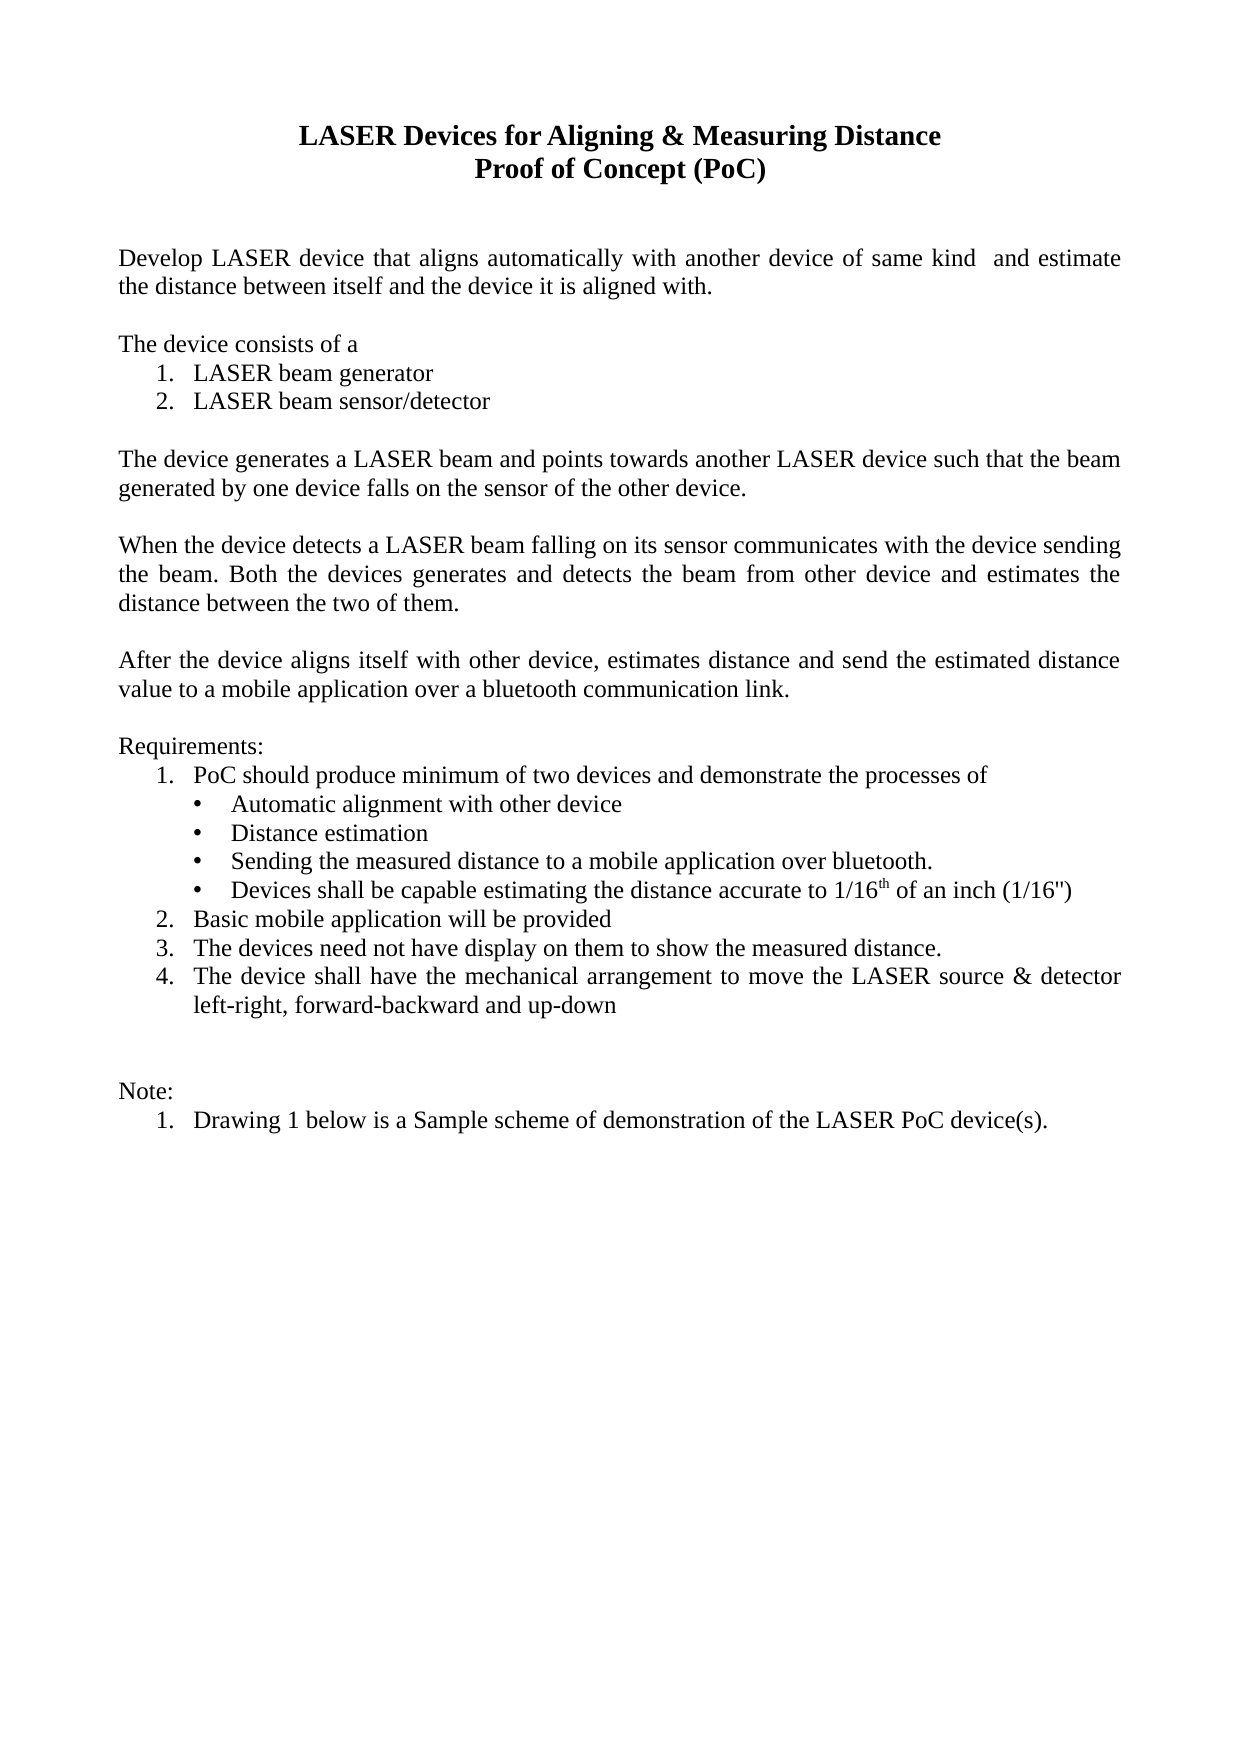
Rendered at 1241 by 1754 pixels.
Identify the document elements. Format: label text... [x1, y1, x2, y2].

list The devices need not have display on them to show the measured distance. [156, 933, 1122, 961]
list Sending the measured distance to a mobile application over bluetooth. [193, 846, 1122, 875]
text Note: [118, 1076, 1122, 1105]
text Proof of Concept (PoC) [118, 152, 1122, 185]
list Devices shall be capable estimating the distance accurate to 1/16th of an inch (1/16'') [193, 875, 1122, 904]
text Requirements: [118, 731, 1122, 760]
list Automatic alignment with other device [193, 789, 1122, 818]
text When the device detects a LASER beam falling on its sensor communicates with the device sending the beam. Both the devices generates and detects the beam from other device and estimates the distance between the two of them. [118, 530, 1122, 616]
list Distance estimation [193, 818, 1122, 846]
list Drawing 1 below is a Sample scheme of demonstration of the LASER PoC device(s). [156, 1105, 1122, 1134]
list LASER beam generator [156, 358, 1122, 386]
text The device generates a LASER beam and points towards another LASER device such that the beam generated by one device falls on the sensor of the other device. [118, 444, 1122, 501]
text The device consists of a [118, 329, 1122, 358]
text Develop LASER device that aligns automatically with another device of same kind and estimate the distance between itself and the device it is aligned with. [118, 243, 1122, 300]
list PoC should produce minimum of two devices and demonstrate the processes of [156, 760, 1122, 789]
list The device shall have the mechanical arrangement to move the LASER source & detector left-right, forward-backward and up-down [156, 961, 1122, 1019]
list Basic mobile application will be provided [156, 904, 1122, 933]
list LASER beam sensor/detector [156, 386, 1122, 415]
text LASER Devices for Aligning & Measuring Distance [118, 118, 1122, 152]
text After the device aligns itself with other device, estimates distance and send the estimated distance value to a mobile application over a bluetooth communication link. [118, 645, 1122, 703]
